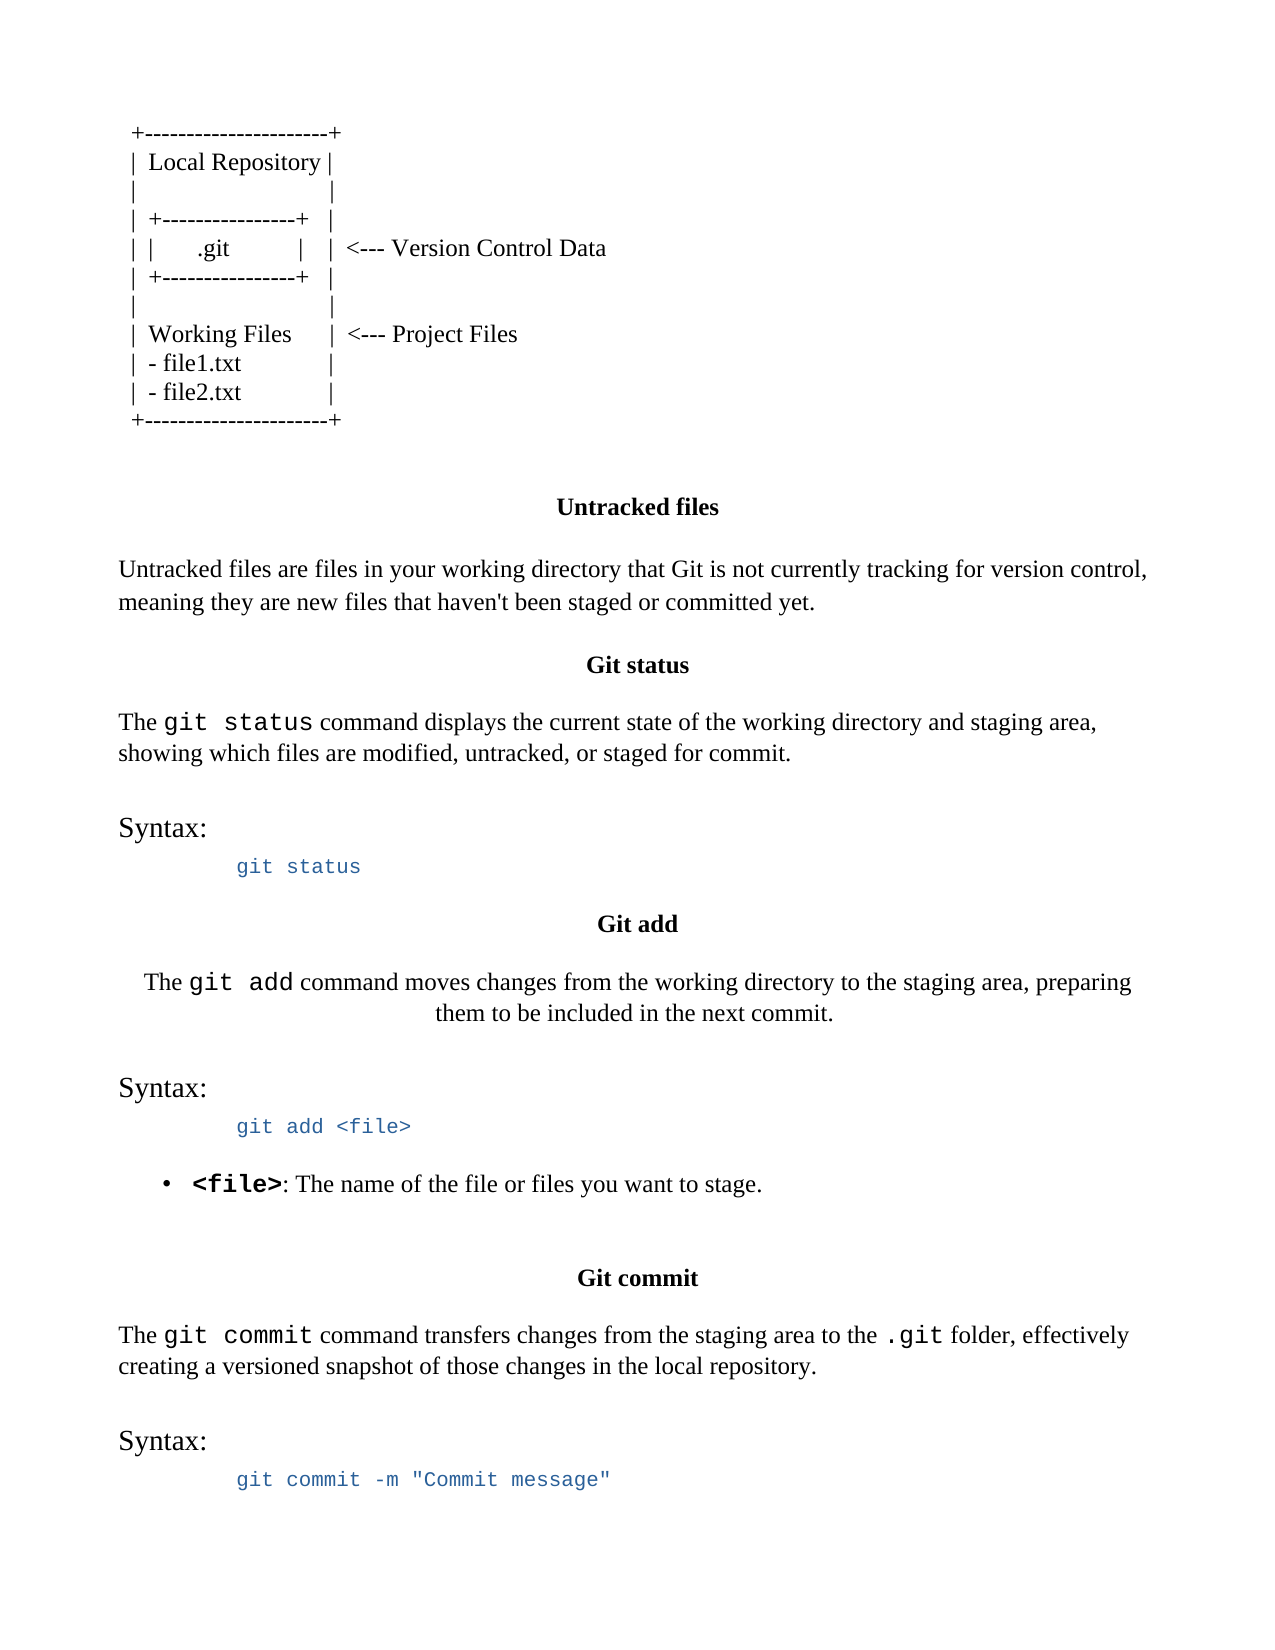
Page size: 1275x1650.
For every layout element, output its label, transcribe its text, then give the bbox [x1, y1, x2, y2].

text Git status [118, 650, 1157, 679]
text | Working Files | <--- Project Files [118, 319, 1157, 348]
list <file>: The name of the file or files you want to stage. [162, 1169, 1157, 1200]
text git commit -m "Commit message" [118, 1469, 1157, 1493]
text Untracked files [118, 492, 1157, 521]
subtitle Syntax: [118, 1070, 1157, 1103]
subtitle Syntax: [118, 810, 1157, 844]
text The git status command displays the current state of the working directory and staging area, showing which files are modified, untracked, or staged for commit. [118, 707, 1157, 767]
text | | [118, 291, 1157, 319]
text | | [118, 176, 1157, 204]
text +----------------------+ [118, 406, 1157, 434]
text | +----------------+ | [118, 262, 1157, 291]
text | - file1.txt | [118, 348, 1157, 377]
text | | .git | | <--- Version Control Data [118, 233, 1157, 262]
text Git add The git add command moves changes from the working directory to the staging area, preparing them to be included in the next commit. [118, 909, 1157, 1027]
text | Local Repository | [118, 147, 1157, 176]
text git status [118, 856, 1157, 880]
text +----------------------+ [118, 118, 1157, 147]
text git add <file> [118, 1116, 1157, 1139]
text | - file2.txt | [118, 377, 1157, 406]
subtitle Syntax: [118, 1423, 1157, 1457]
text | +----------------+ | [118, 204, 1157, 233]
text Untracked files are files in your working directory that Git is not currently tracking for version control, meaning they are new files that haven't been staged or committed yet. [118, 554, 1157, 616]
text Git commit [118, 1263, 1157, 1291]
text The git commit command transfers changes from the staging area to the .git folder, effectively creating a versioned snapshot of those changes in the local repository. [118, 1320, 1157, 1380]
